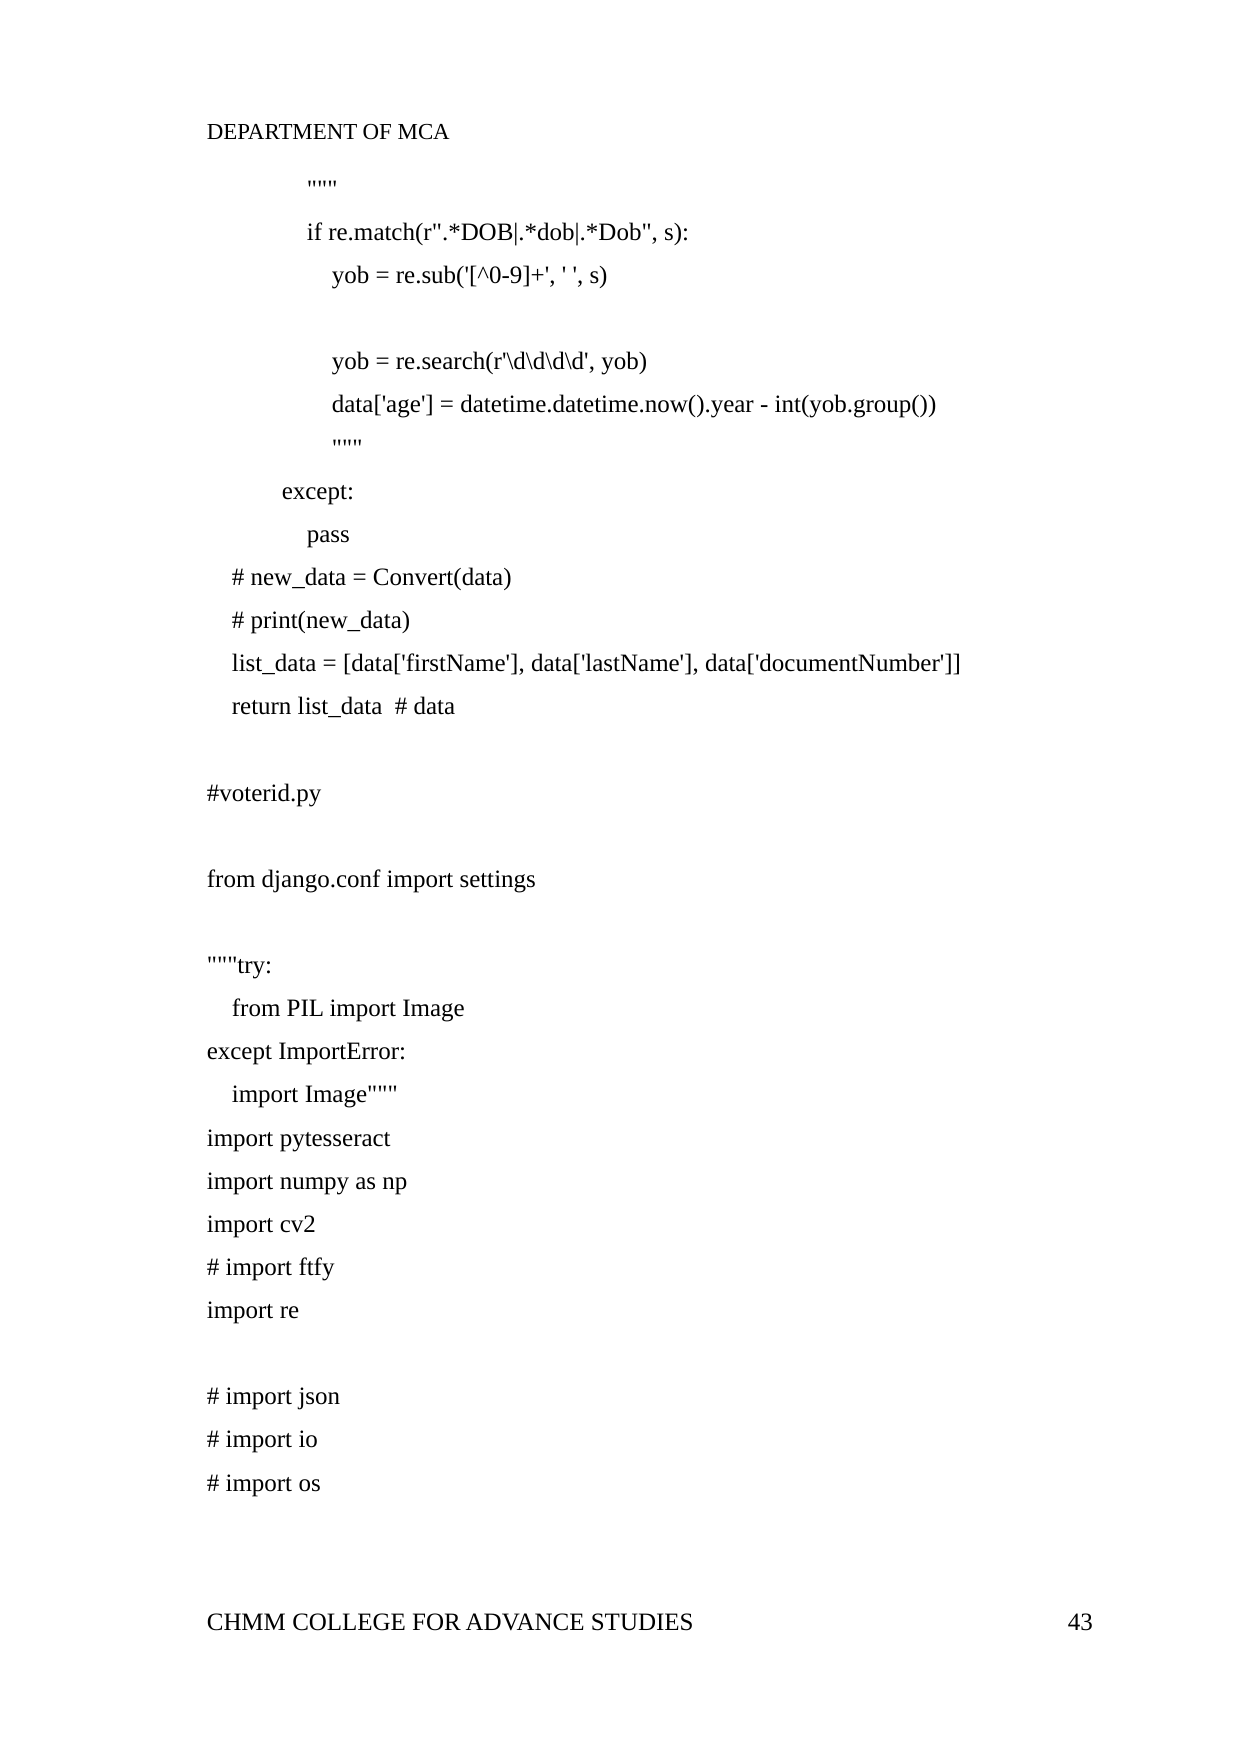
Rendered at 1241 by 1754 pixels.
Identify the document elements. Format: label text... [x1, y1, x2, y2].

text import numpy as np [207, 1166, 1093, 1194]
text return list_data # data [207, 691, 1093, 720]
text except: [207, 476, 1093, 504]
text """try: [207, 950, 1093, 979]
text yob = re.sub('[^0-9]+', ' ', s) [207, 260, 1093, 289]
text except ImportError: [207, 1036, 1093, 1065]
text import cv2 [207, 1209, 1093, 1238]
text import Image""" [207, 1079, 1093, 1108]
text """ [207, 174, 1093, 203]
text data['age'] = datetime.datetime.now().year - int(yob.group()) [207, 389, 1093, 418]
text """ [207, 433, 1093, 461]
text # import io [207, 1424, 1093, 1453]
text pass [207, 519, 1093, 548]
text from django.conf import settings [207, 864, 1093, 893]
text #voterid.py [207, 778, 1093, 806]
text yob = re.search(r'\d\d\d\d', yob) [207, 346, 1093, 375]
text # import ftfy [207, 1252, 1093, 1281]
text from PIL import Image [207, 993, 1093, 1022]
text # print(new_data) [207, 605, 1093, 634]
text import re [207, 1295, 1093, 1324]
text list_data = [data['firstName'], data['lastName'], data['documentNumber']] [207, 648, 1093, 677]
text # import json [207, 1381, 1093, 1410]
text # import os [207, 1468, 1093, 1496]
text if re.match(r".*DOB|.*dob|.*Dob", s): [207, 217, 1093, 246]
text # new_data = Convert(data) [207, 562, 1093, 591]
text import pytesseract [207, 1123, 1093, 1151]
